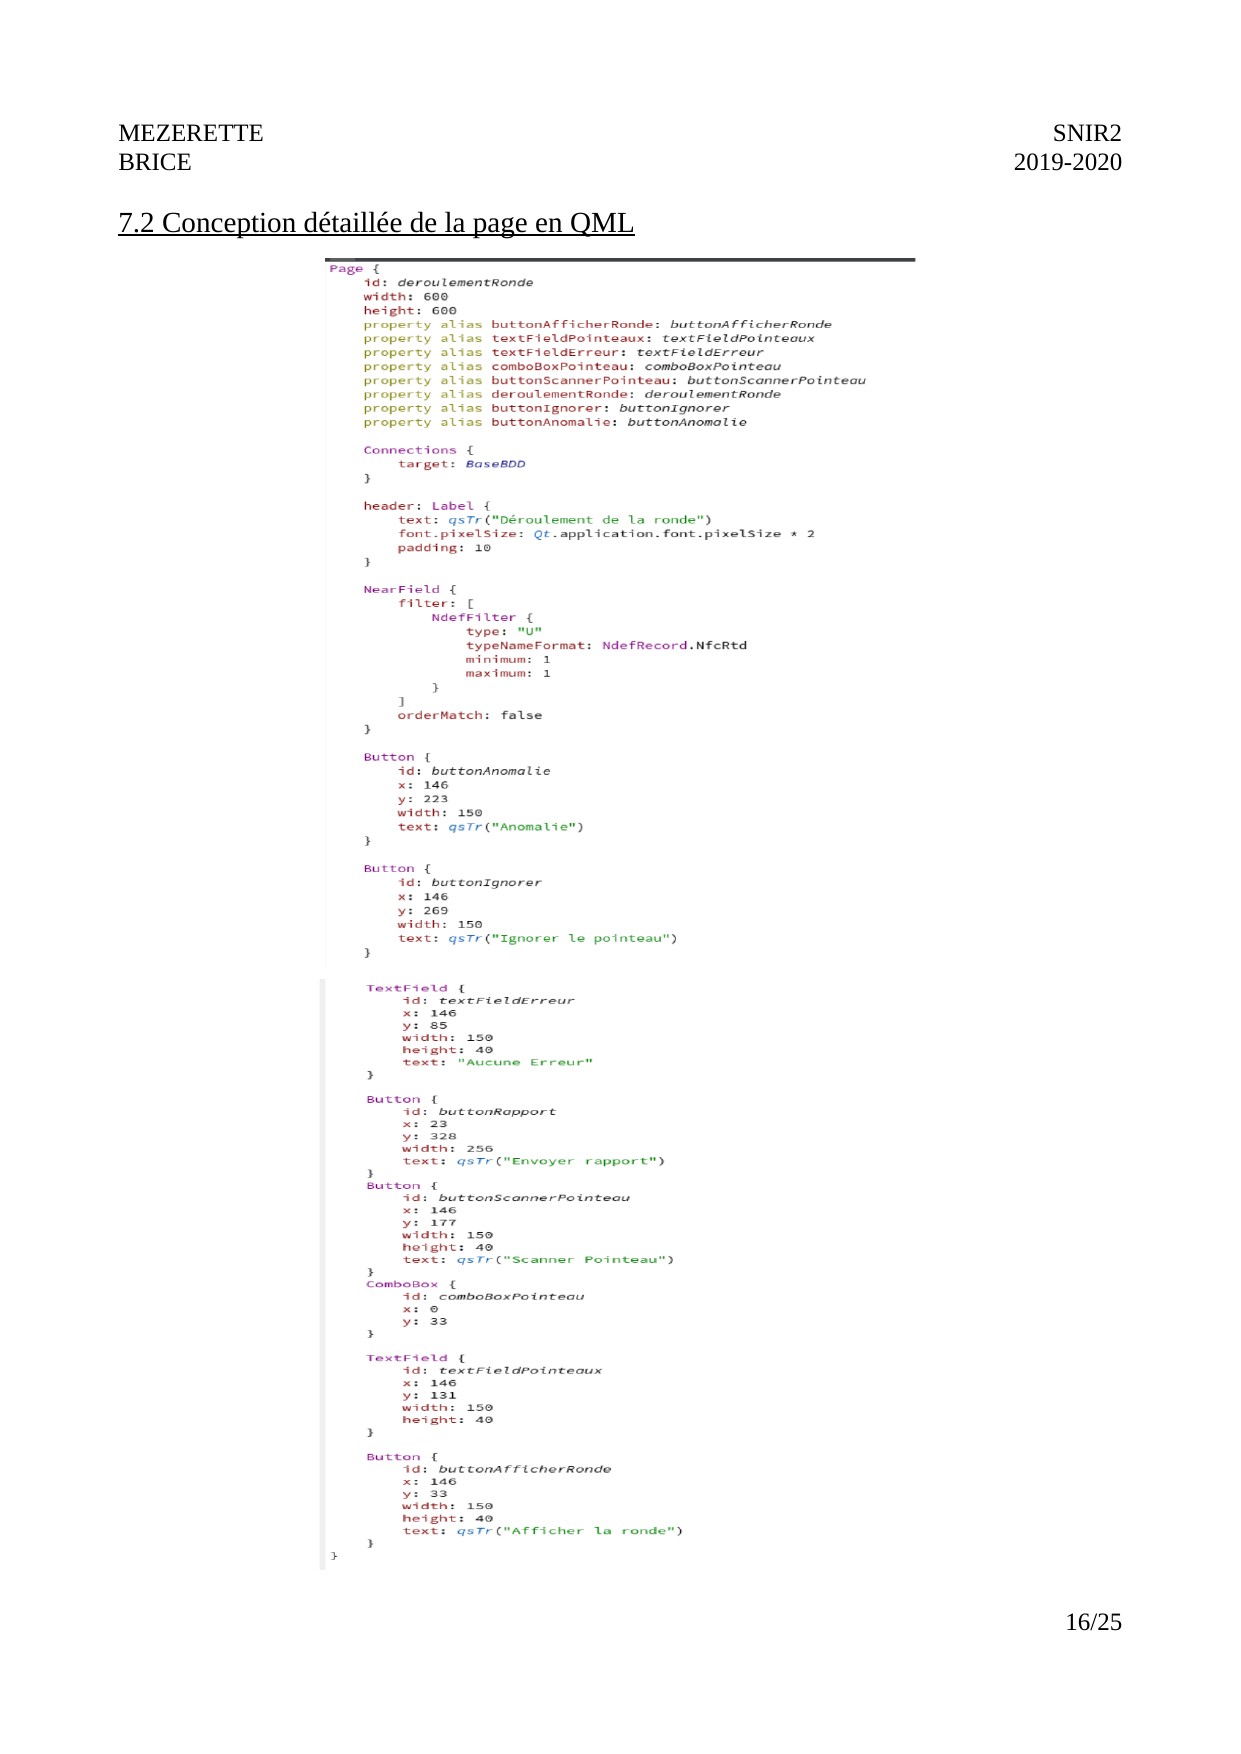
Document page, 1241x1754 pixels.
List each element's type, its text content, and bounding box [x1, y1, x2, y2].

text 7.2 Conception détaillée de la page en QML [118, 205, 1122, 239]
picture [319, 979, 851, 1570]
picture [325, 258, 916, 967]
